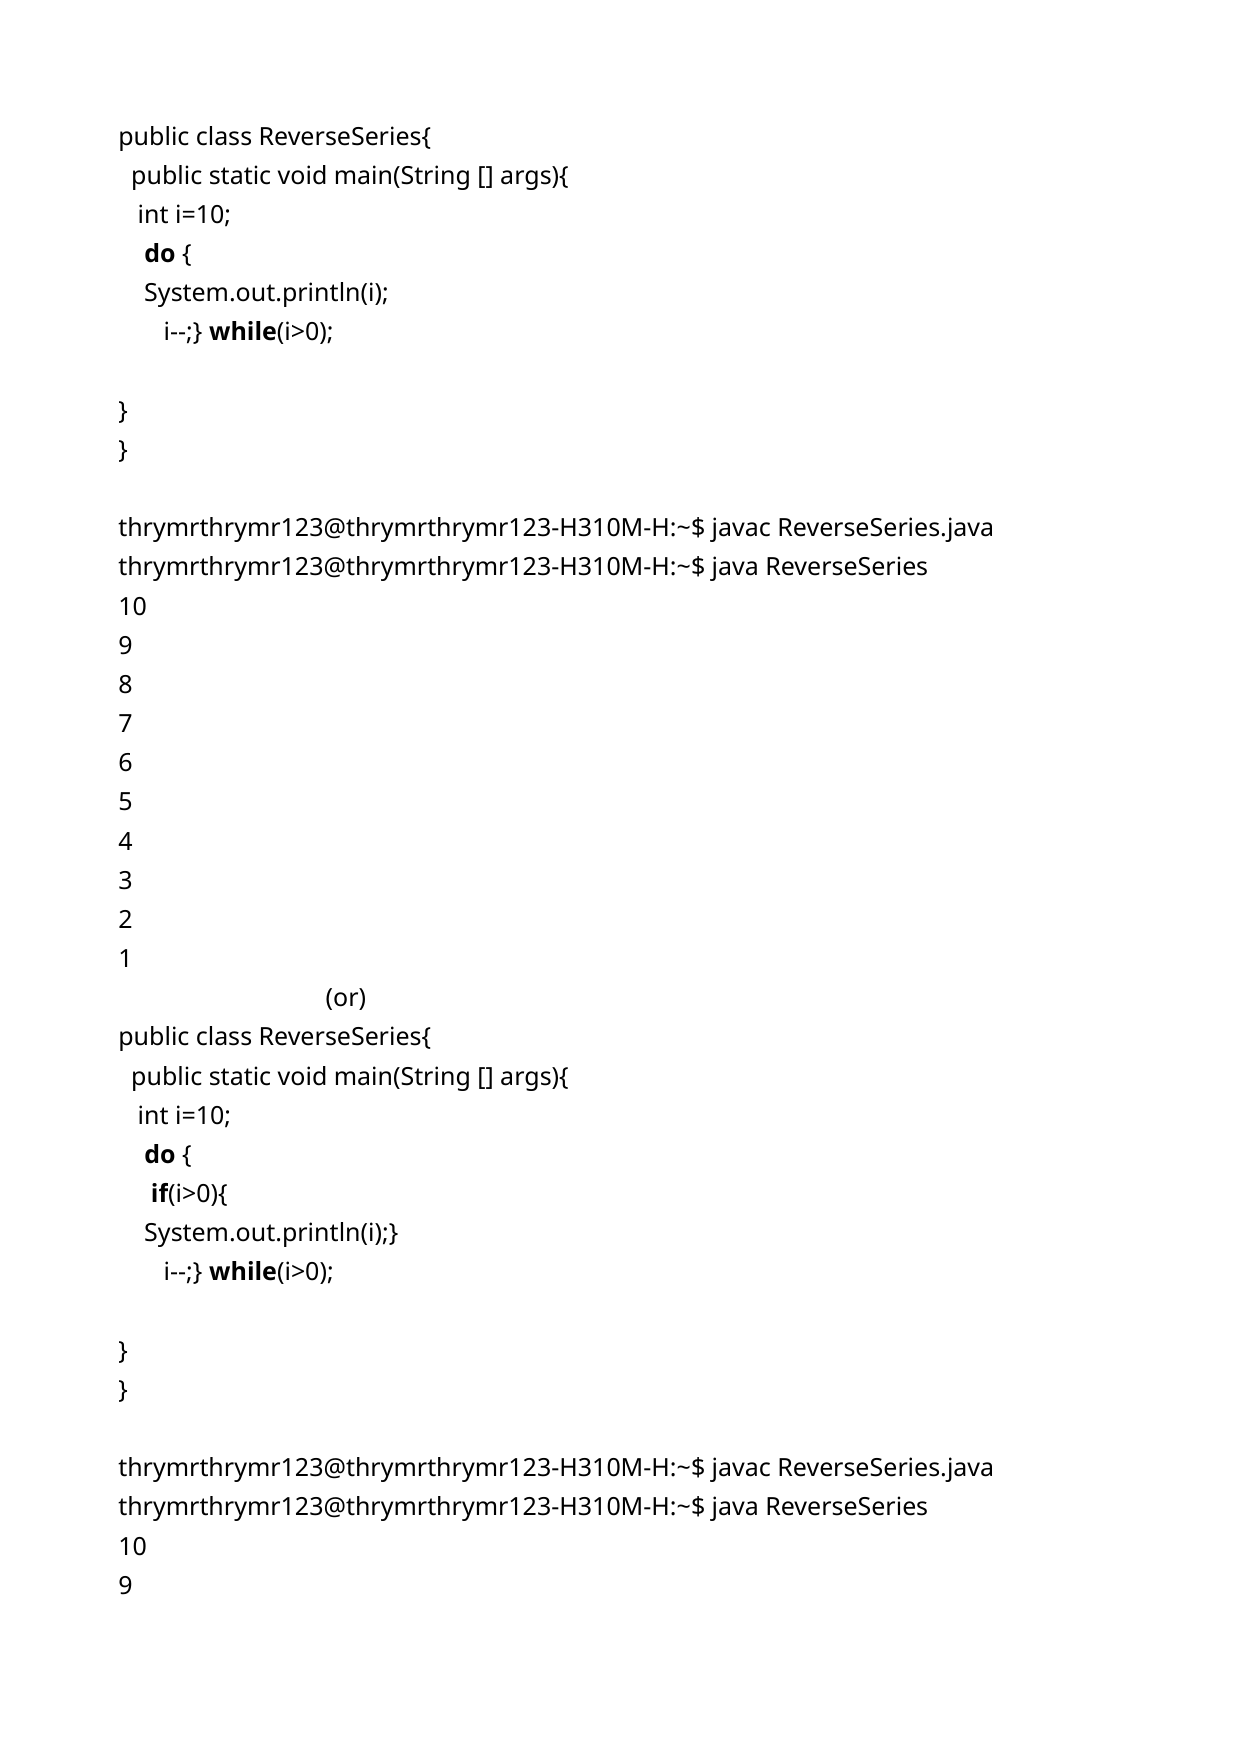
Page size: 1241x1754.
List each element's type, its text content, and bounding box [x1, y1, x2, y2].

text 2 [118, 901, 1122, 936]
text (or) [118, 980, 1122, 1014]
text if(i>0){ [118, 1176, 1122, 1210]
text 9 [118, 627, 1122, 661]
text i--;} while(i>0); [118, 314, 1122, 348]
text public static void main(String [] args){ [118, 1058, 1122, 1092]
text int i=10; [118, 1097, 1122, 1131]
text 10 [118, 1528, 1122, 1562]
text public class ReverseSeries{ [118, 1019, 1122, 1053]
text do { [118, 1136, 1122, 1171]
text 1 [118, 941, 1122, 975]
text } [118, 1371, 1122, 1406]
text 7 [118, 706, 1122, 740]
text do { [118, 236, 1122, 270]
text thrymrthrymr123@thrymrthrymr123-H310M-H:~$ java ReverseSeries [118, 549, 1122, 583]
text public class ReverseSeries{ [118, 118, 1122, 152]
text 9 [118, 1567, 1122, 1601]
text } [118, 1332, 1122, 1366]
text 5 [118, 784, 1122, 818]
text public static void main(String [] args){ [118, 157, 1122, 191]
text thrymrthrymr123@thrymrthrymr123-H310M-H:~$ javac ReverseSeries.java [118, 510, 1122, 544]
text 3 [118, 862, 1122, 896]
text thrymrthrymr123@thrymrthrymr123-H310M-H:~$ javac ReverseSeries.java [118, 1450, 1122, 1484]
text } [118, 392, 1122, 426]
text int i=10; [118, 196, 1122, 231]
text 6 [118, 745, 1122, 779]
text 8 [118, 666, 1122, 701]
text System.out.println(i); [118, 275, 1122, 309]
text 10 [118, 588, 1122, 622]
text } [118, 431, 1122, 466]
text thrymrthrymr123@thrymrthrymr123-H310M-H:~$ java ReverseSeries [118, 1489, 1122, 1523]
text 4 [118, 823, 1122, 857]
text System.out.println(i);} [118, 1215, 1122, 1249]
text i--;} while(i>0); [118, 1254, 1122, 1288]
